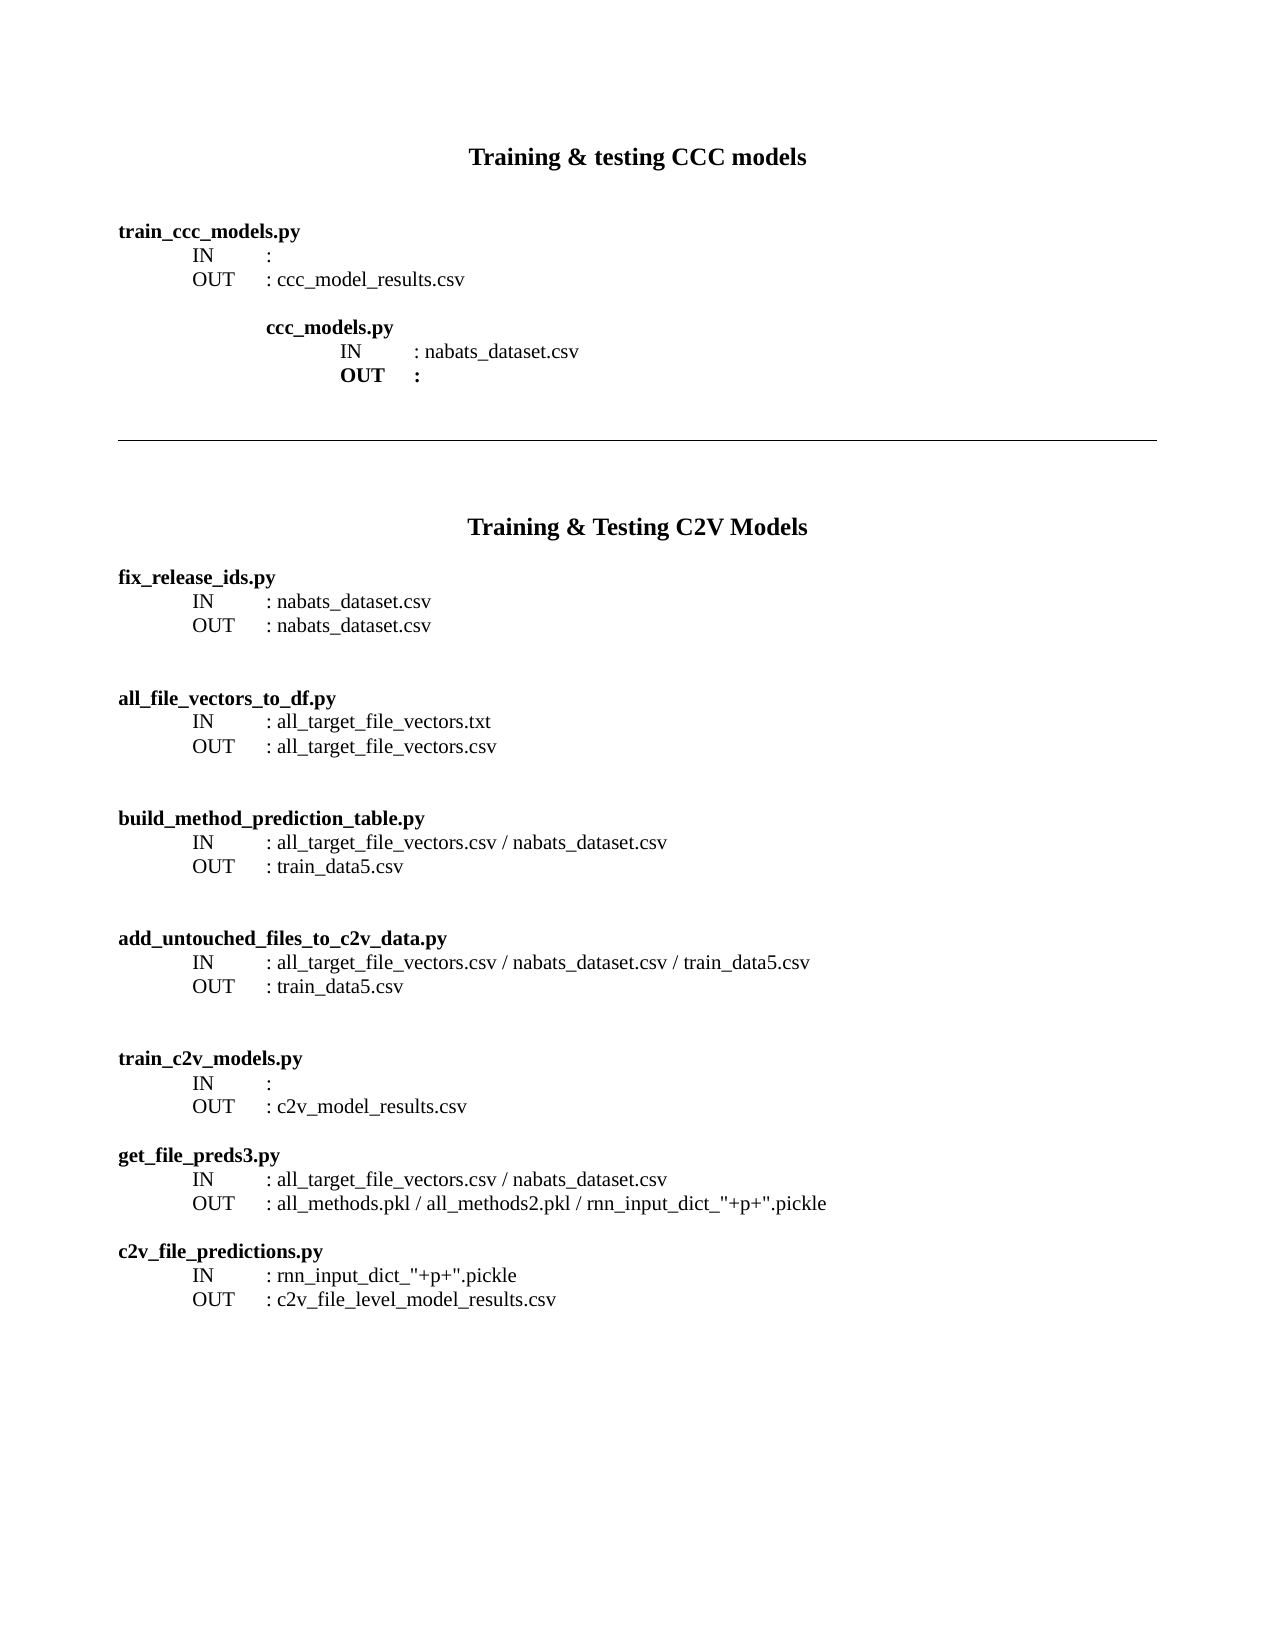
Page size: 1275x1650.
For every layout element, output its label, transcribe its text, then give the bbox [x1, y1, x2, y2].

text IN : [118, 243, 1157, 267]
text c2v_file_predictions.py [118, 1239, 1157, 1263]
text ccc_models.py [118, 315, 1157, 339]
text IN : all_target_file_vectors.csv / nabats_dataset.csv [118, 830, 1157, 854]
text get_file_preds3.py [118, 1143, 1157, 1167]
text Training & testing CCC models [118, 142, 1157, 171]
text OUT : ccc_model_results.csv [118, 267, 1157, 291]
text OUT : nabats_dataset.csv [118, 613, 1157, 637]
text IN : all_target_file_vectors.csv / nabats_dataset.csv / train_data5.csv [118, 950, 1157, 974]
text train_ccc_models.py [118, 219, 1157, 243]
text add_untouched_files_to_c2v_data.py [118, 926, 1157, 950]
text IN : [118, 1070, 1157, 1094]
text OUT : train_data5.csv [118, 974, 1157, 998]
text fix_release_ids.py [118, 565, 1157, 589]
text IN : all_target_file_vectors.csv / nabats_dataset.csv [118, 1167, 1157, 1191]
text OUT : all_target_file_vectors.csv [118, 733, 1157, 758]
text OUT : train_data5.csv [118, 854, 1157, 878]
text IN : nabats_dataset.csv [118, 589, 1157, 613]
text all_file_vectors_to_df.py [118, 685, 1157, 709]
text IN : all_target_file_vectors.txt [118, 709, 1157, 733]
text IN : nabats_dataset.csv [118, 339, 1157, 363]
text OUT : all_methods.pkl / all_methods2.pkl / rnn_input_dict_"+p+".pickle [118, 1191, 1157, 1215]
text OUT : c2v_model_results.csv [118, 1094, 1157, 1118]
text Training & Testing C2V Models [118, 512, 1157, 541]
text IN : rnn_input_dict_"+p+".pickle [118, 1263, 1157, 1287]
text OUT : c2v_file_level_model_results.csv [118, 1287, 1157, 1311]
text train_c2v_models.py [118, 1046, 1157, 1070]
text build_method_prediction_table.py [118, 806, 1157, 830]
text OUT : [118, 363, 1157, 387]
